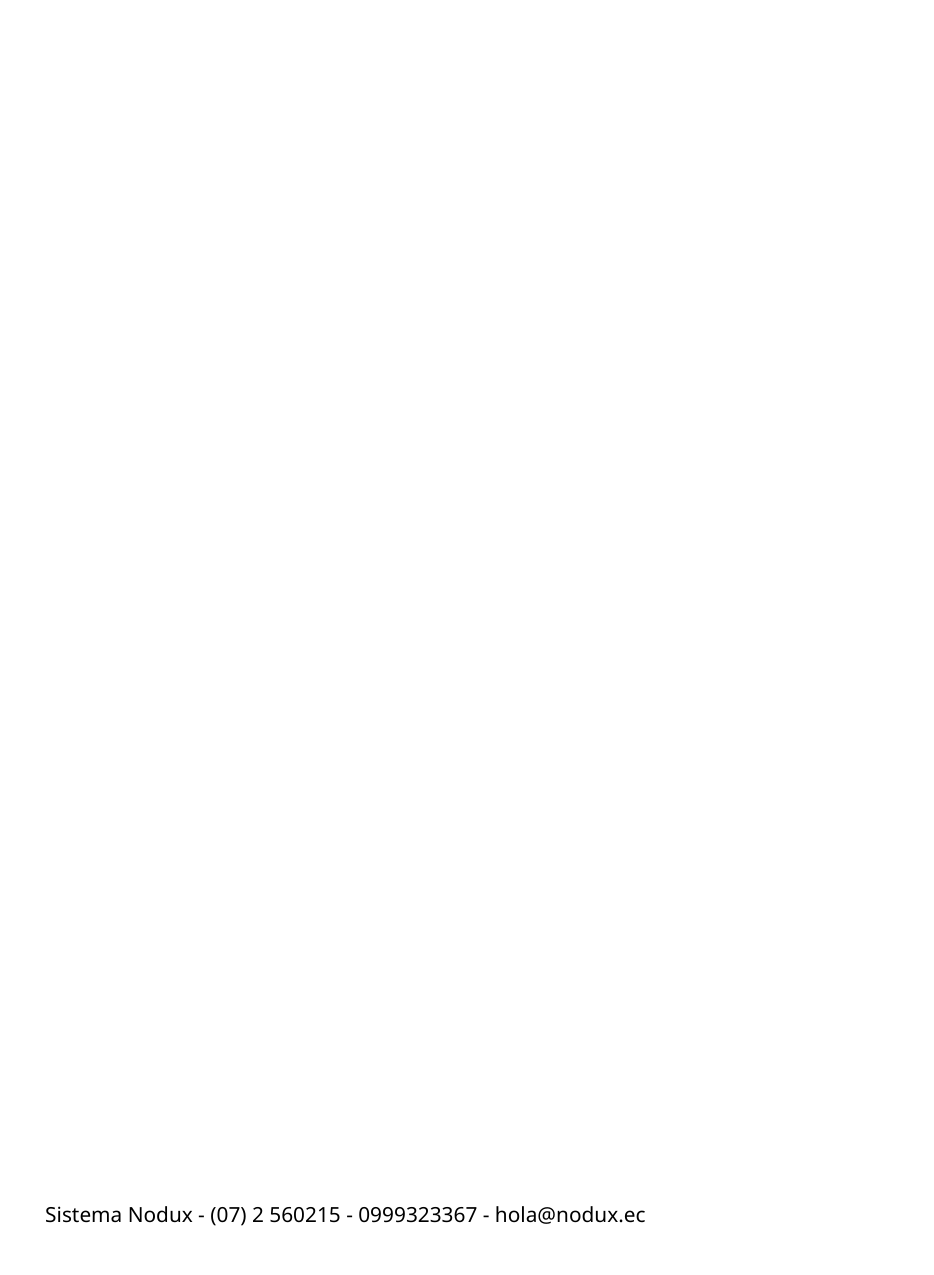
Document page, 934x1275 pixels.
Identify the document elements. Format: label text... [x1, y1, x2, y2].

table_cell [626, 118, 775, 352]
table_cell [138, 118, 570, 352]
table_cell <formatLang(sale.total_amount, sale.party.lang, currency=sale.currency)> [775, 118, 879, 352]
text </for> [45, 352, 866, 380]
table_cell [570, 118, 626, 352]
table_cell [45, 118, 138, 352]
